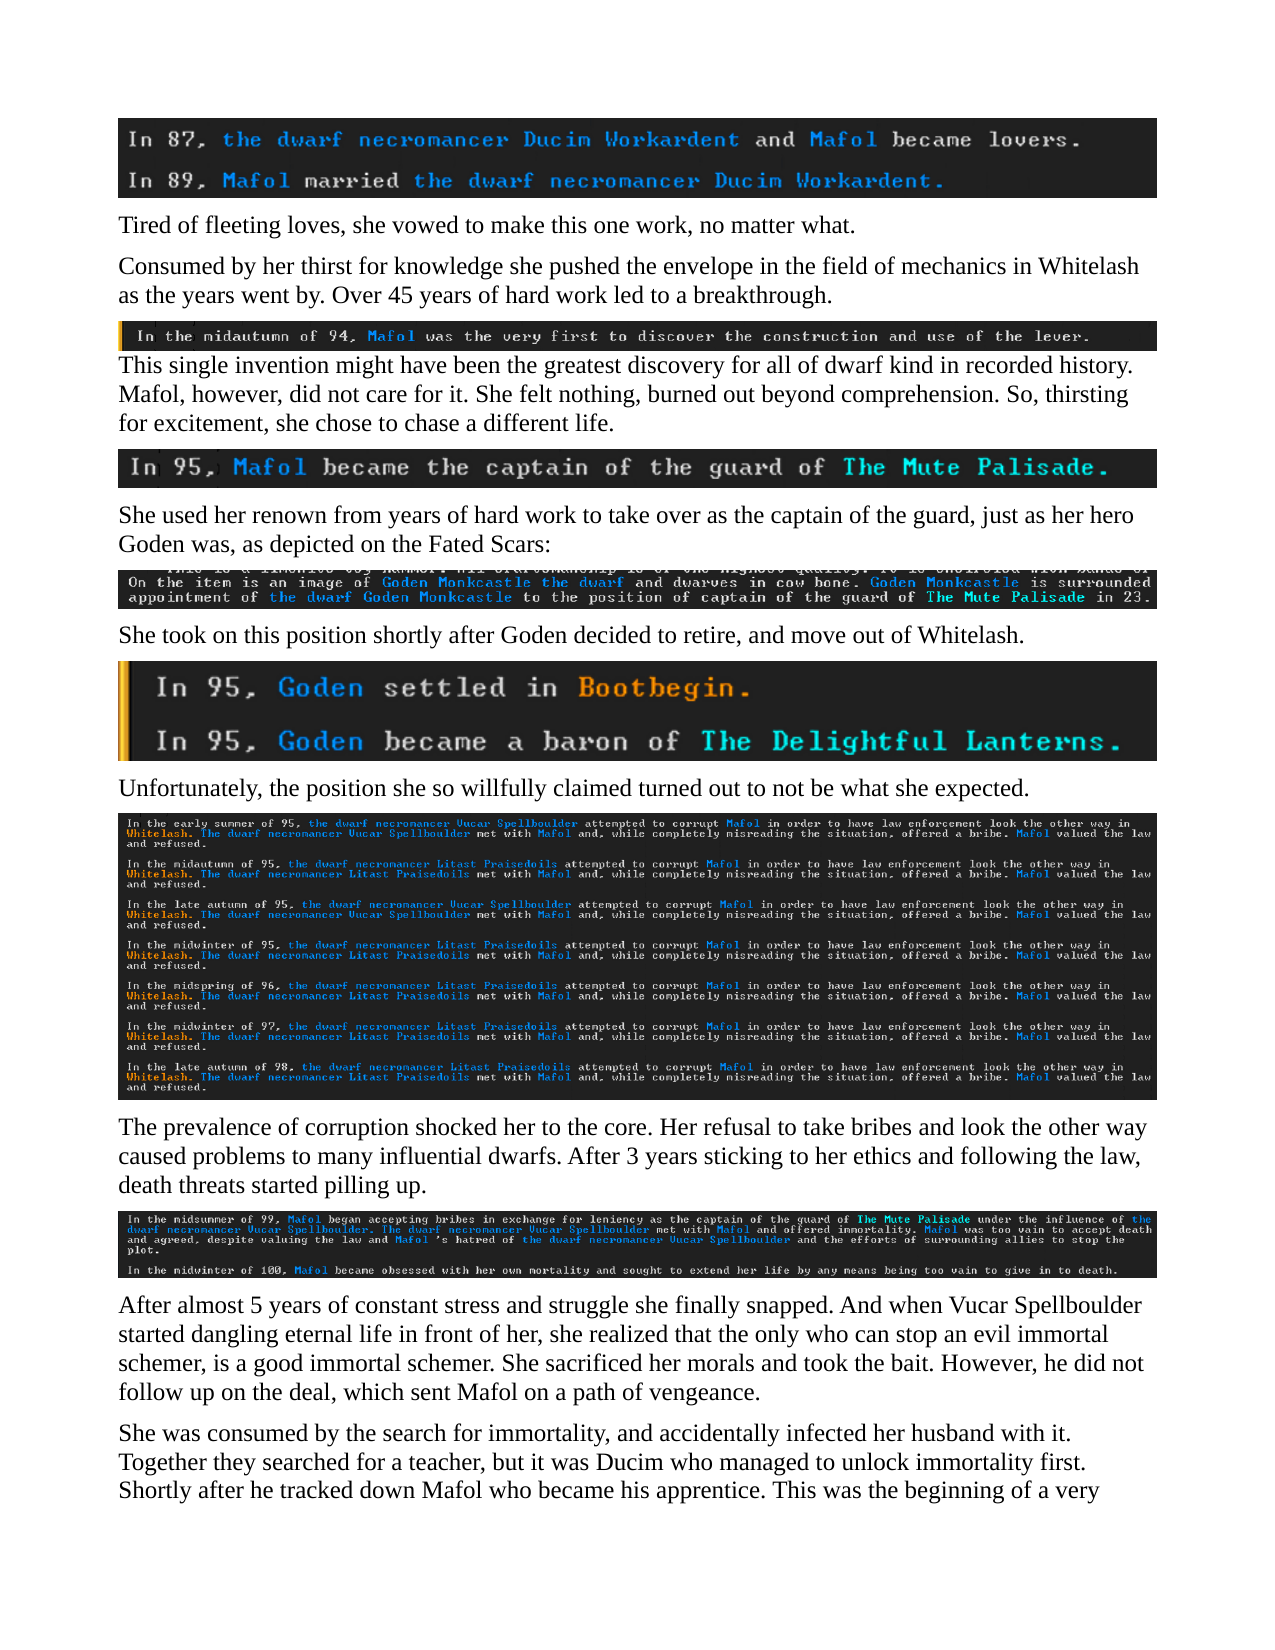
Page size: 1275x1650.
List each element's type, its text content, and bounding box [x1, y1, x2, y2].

text She took on this position shortly after Goden decided to retire, and move out of Whitelash. [118, 621, 1157, 649]
picture [118, 570, 1157, 609]
picture [118, 118, 1157, 198]
text After almost 5 years of constant stress and struggle she finally snapped. And when Vucar Spellboulder started dangling eternal life in front of her, she realized that the only who can stop an evil immortal schemer, is a good immortal schemer. She sacrificed her morals and took the bait. However, he did not follow up on the deal, which sent Mafol on a path of vengeance. [118, 1290, 1157, 1405]
picture [118, 321, 1157, 351]
text Consumed by her thirst for knowledge she pushed the envelope in the field of mechanics in Whitelash as the years went by. Over 45 years of hard work led to a breakthrough. [118, 251, 1157, 309]
text This single invention might have been the greatest discovery for all of dwarf kind in recorded history. Mafol, however, did not care for it. She felt nothing, burned out beyond comprehension. So, thirsting for excitement, she chose to chase a different life. [118, 351, 1157, 437]
text She used her renown from years of hard work to take over as the captain of the guard, just as her hero Goden was, as depicted on the Fated Scars: [118, 500, 1157, 557]
text She was consumed by the search for immortality, and accidentally infected her husband with it. Together they searched for a teacher, but it was Ducim who managed to unlock immortality first. Shortly after he tracked down Mafol who became his apprentice. This was the beginning of a very [118, 1418, 1157, 1504]
picture [118, 1211, 1157, 1278]
text The prevalence of corruption shocked her to the core. Her refusal to take bribes and look the other way caused problems to many influential dwarfs. After 3 years sticking to her ethics and following the law, death threats started pilling up. [118, 1112, 1157, 1198]
picture [118, 449, 1157, 488]
picture [118, 661, 1157, 761]
picture [118, 813, 1157, 1100]
text Tired of fleeting loves, she vowed to make this one work, no matter what. [118, 210, 1157, 239]
text Unfortunately, the position she so willfully claimed turned out to not be what she expected. [118, 773, 1157, 801]
